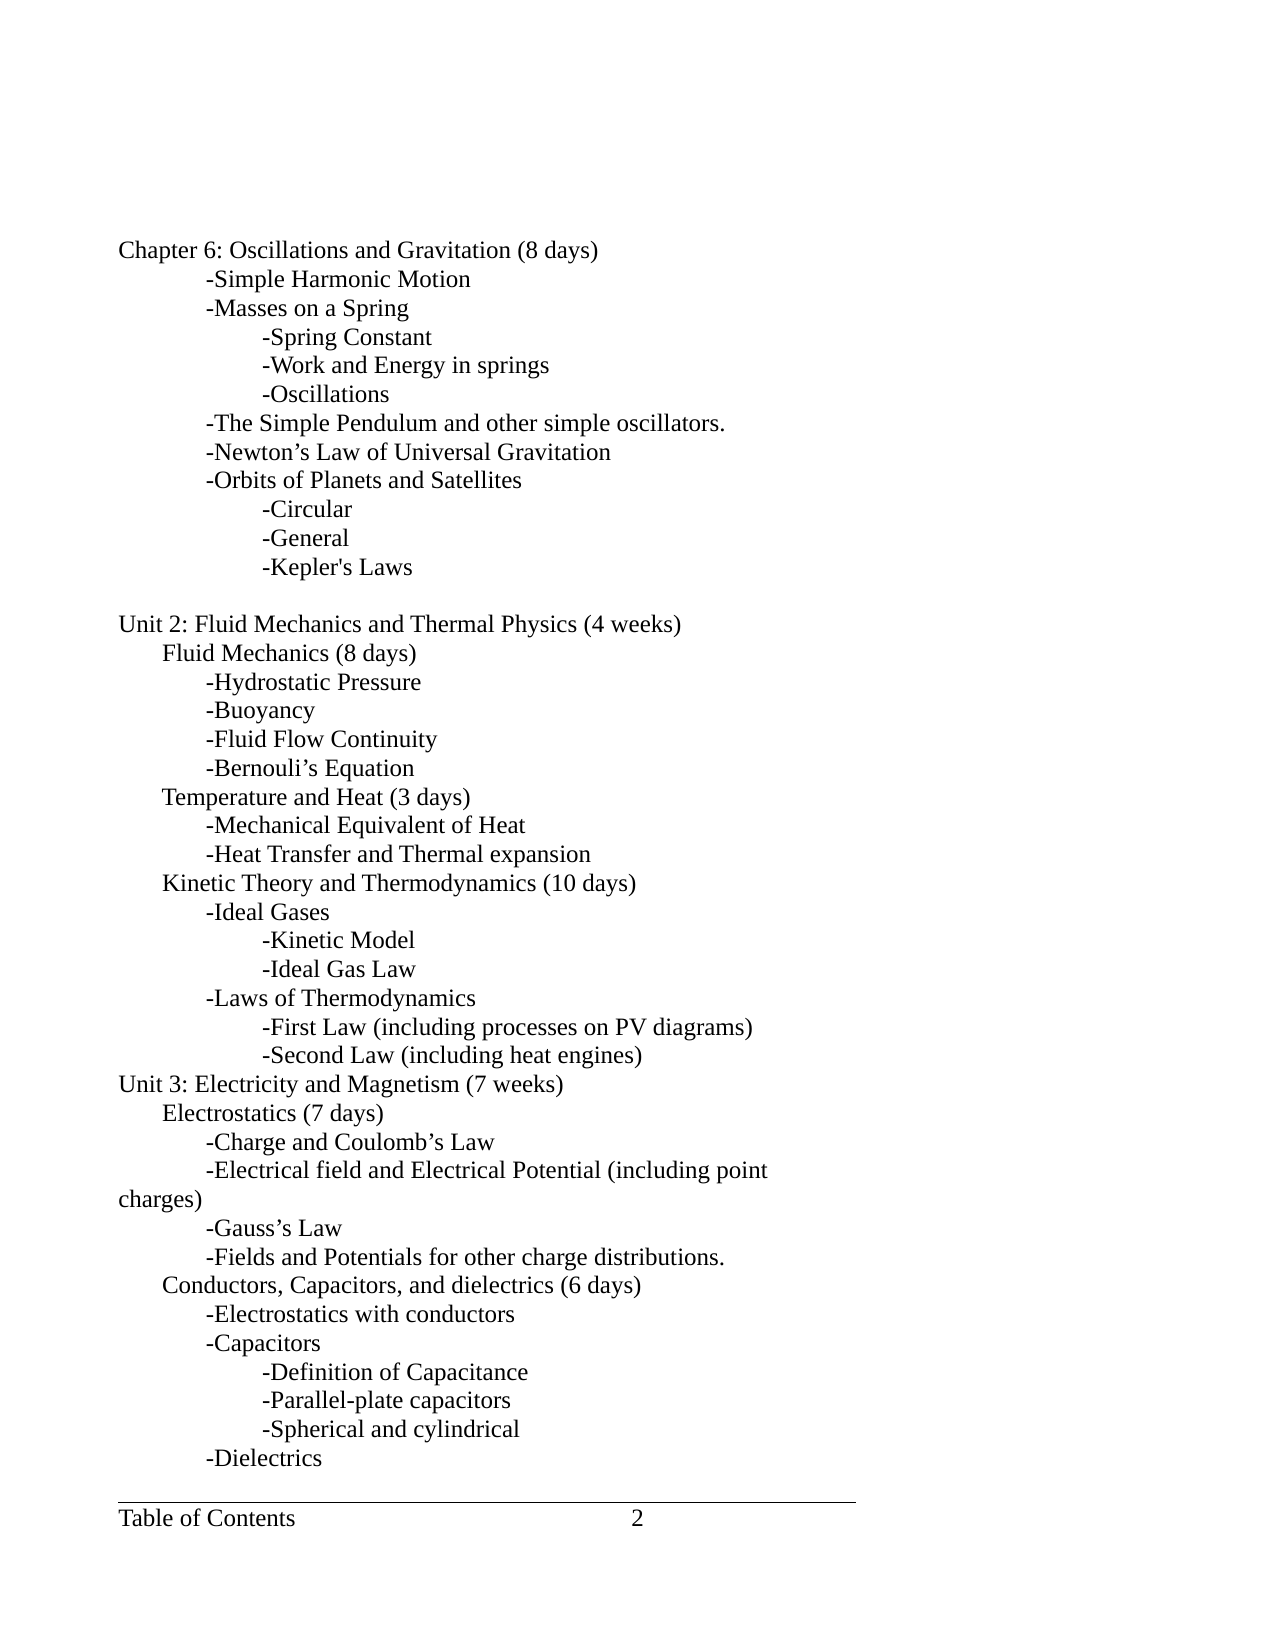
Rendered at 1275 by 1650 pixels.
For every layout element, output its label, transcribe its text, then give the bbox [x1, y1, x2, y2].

text -Electrical field and Electrical Potential (including point charges) [118, 1156, 856, 1213]
text -Oscillations [118, 379, 856, 408]
text -Laws of Thermodynamics [118, 983, 856, 1012]
text -First Law (including processes on PV diagrams) [118, 1012, 856, 1041]
text -Definition of Capacitance [118, 1357, 856, 1386]
text -Kinetic Model [118, 926, 856, 954]
text -Fields and Potentials for other charge distributions. [118, 1242, 856, 1271]
text Fluid Mechanics (8 days) [118, 638, 856, 667]
text -Gauss’s Law [118, 1213, 856, 1242]
text -Heat Transfer and Thermal expansion [118, 839, 856, 868]
text -Work and Energy in springs [118, 351, 856, 379]
text -Buoyancy [118, 696, 856, 724]
text Electrostatics (7 days) [118, 1098, 856, 1127]
text Chapter 6: Oscillations and Gravitation (8 days) [118, 236, 856, 264]
text -Newton’s Law of Universal Gravitation [118, 437, 856, 466]
text -Ideal Gas Law [118, 954, 856, 983]
text Unit 3: Electricity and Magnetism (7 weeks) [118, 1069, 856, 1098]
text -General [118, 523, 856, 552]
text Conductors, Capacitors, and dielectrics (6 days) [118, 1271, 856, 1299]
text -Dielectrics [118, 1443, 856, 1472]
text -Bernouli’s Equation [118, 753, 856, 782]
text -Orbits of Planets and Satellites [118, 466, 856, 494]
text -Second Law (including heat engines) [118, 1041, 856, 1069]
text -The Simple Pendulum and other simple oscillators. [118, 408, 856, 437]
text -Spherical and cylindrical [118, 1414, 856, 1443]
text -Hydrostatic Pressure [118, 667, 856, 696]
text -Capacitors [118, 1328, 856, 1357]
text -Kepler's Laws [118, 552, 856, 581]
text Kinetic Theory and Thermodynamics (10 days) [118, 868, 856, 897]
text -Fluid Flow Continuity [118, 724, 856, 753]
text -Mechanical Equivalent of Heat [118, 811, 856, 839]
text -Spring Constant [118, 322, 856, 351]
text -Electrostatics with conductors [118, 1299, 856, 1328]
text Temperature and Heat (3 days) [118, 782, 856, 811]
text -Circular [118, 494, 856, 523]
text -Parallel-plate capacitors [118, 1386, 856, 1414]
text -Masses on a Spring [118, 293, 856, 322]
text Unit 2: Fluid Mechanics and Thermal Physics (4 weeks) [118, 609, 856, 638]
text -Charge and Coulomb’s Law [118, 1127, 856, 1156]
text -Ideal Gases [118, 897, 856, 926]
text -Simple Harmonic Motion [118, 264, 856, 293]
